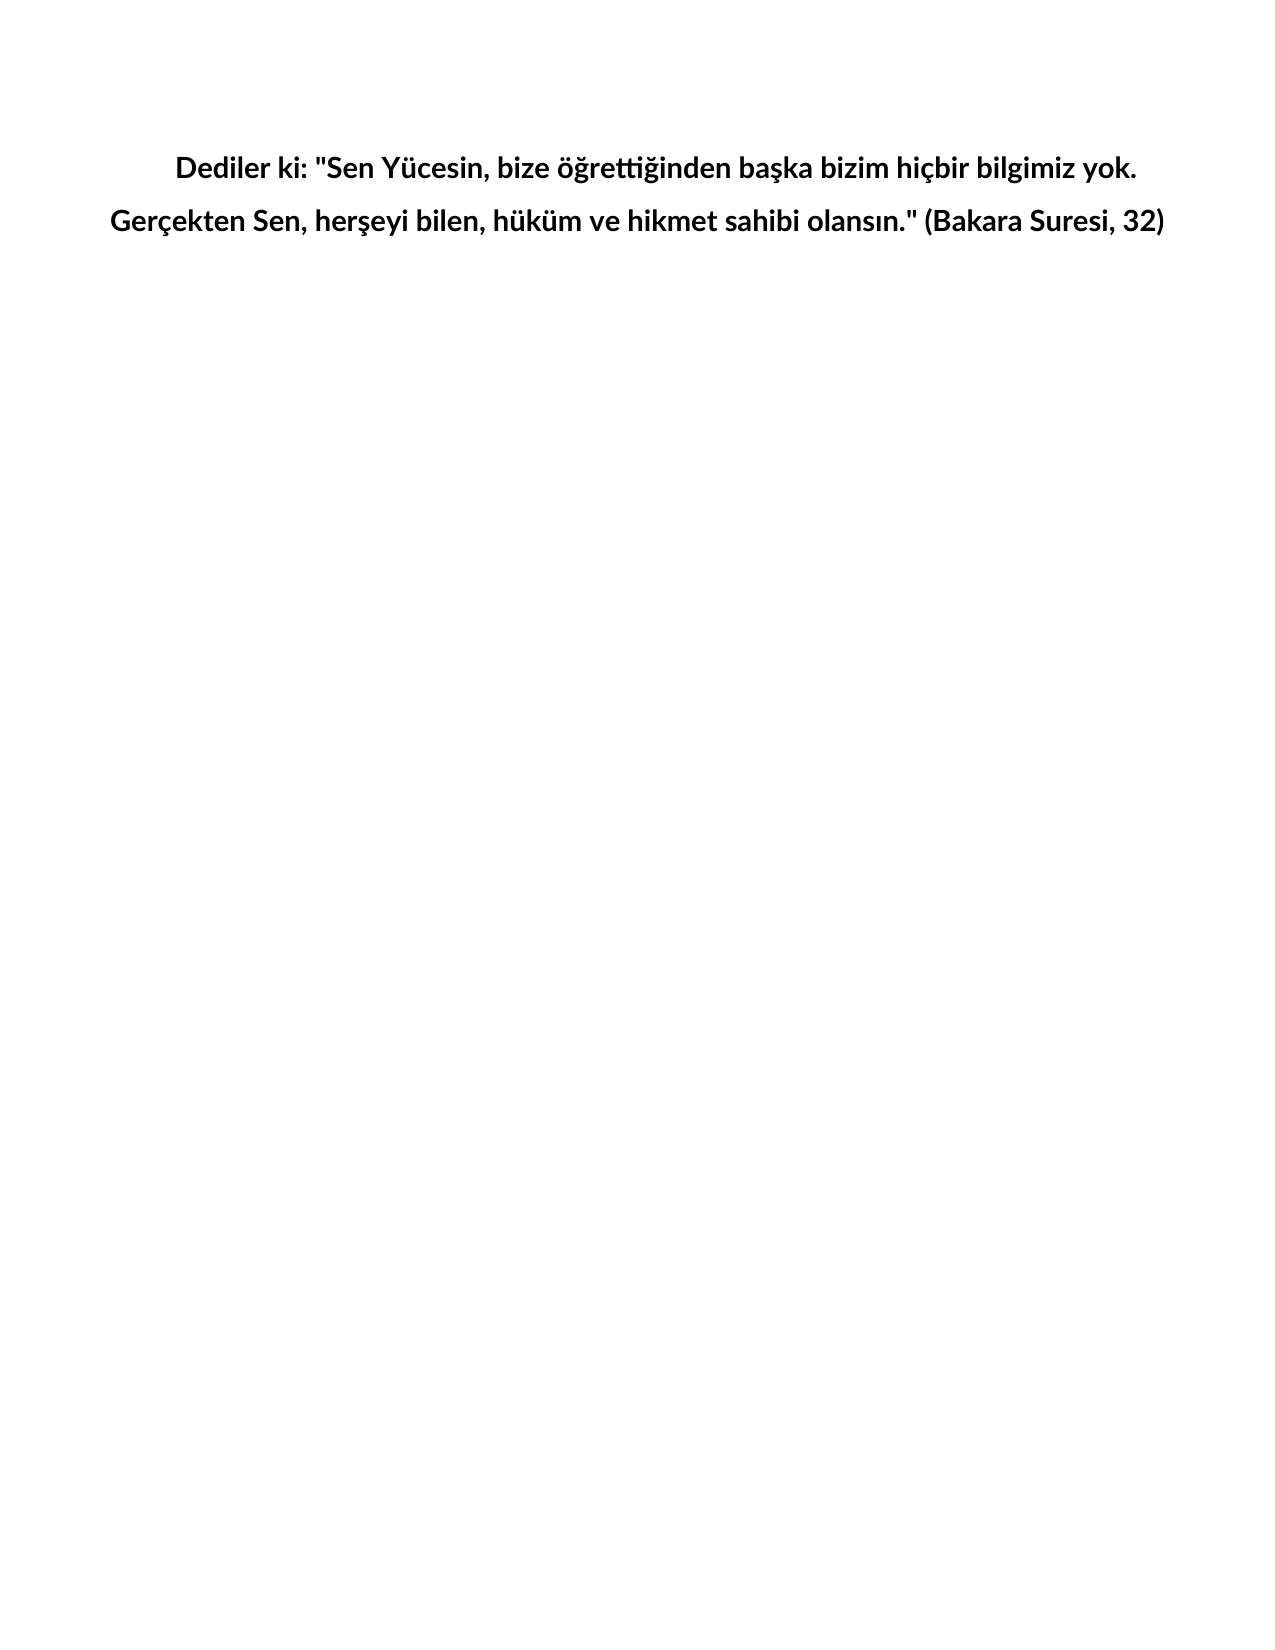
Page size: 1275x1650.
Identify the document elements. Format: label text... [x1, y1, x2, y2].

text Dediler ki: "Sen Yücesin, bize öğrettiğinden başka bizim hiçbir bilgimiz yok. Gerçekten Sen, herşeyi bilen, hüküm ve hikmet sahibi olansın." (Bakara Suresi, 32) [75, 150, 1200, 237]
